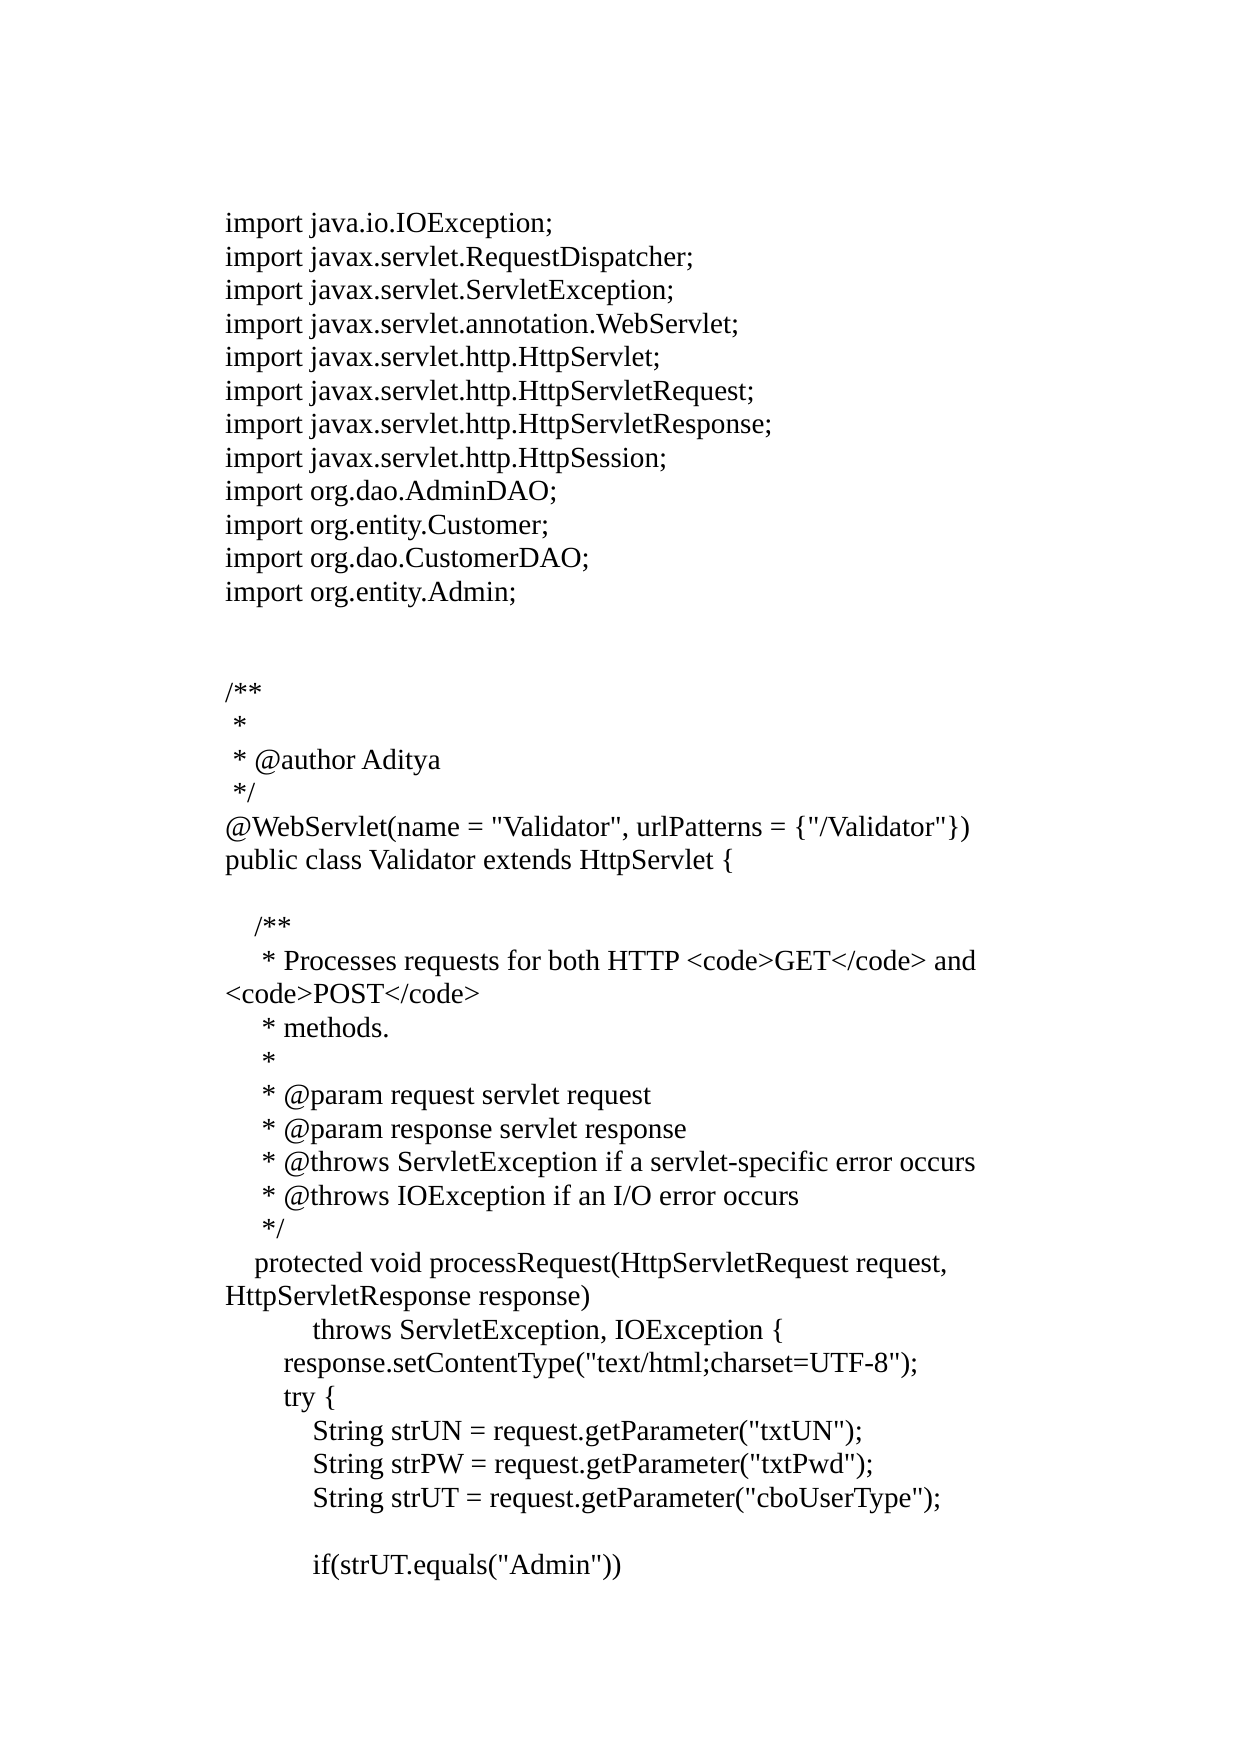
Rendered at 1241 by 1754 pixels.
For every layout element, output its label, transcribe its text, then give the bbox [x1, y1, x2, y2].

text String strUN = request.getParameter("txtUN"); [225, 1413, 1090, 1446]
text * @author Aditya [225, 742, 1090, 775]
text import java.io.IOException; [225, 205, 1090, 239]
text import javax.servlet.RequestDispatcher; [225, 239, 1090, 272]
text import javax.servlet.http.HttpServletResponse; [225, 406, 1090, 440]
text if(strUT.equals("Admin")) [225, 1547, 1090, 1580]
text */ [225, 1211, 1090, 1245]
text */ [225, 775, 1090, 809]
text @WebServlet(name = "Validator", urlPatterns = {"/Validator"}) [225, 809, 1090, 842]
text String strPW = request.getParameter("txtPwd"); [225, 1446, 1090, 1480]
text import javax.servlet.ServletException; [225, 272, 1090, 306]
text import javax.servlet.http.HttpServletRequest; [225, 373, 1090, 406]
text import org.entity.Customer; [225, 507, 1090, 541]
text throws ServletException, IOException { [225, 1312, 1090, 1346]
text protected void processRequest(HttpServletRequest request, HttpServletResponse response) [225, 1245, 1090, 1312]
text String strUT = request.getParameter("cboUserType"); [225, 1480, 1090, 1513]
text * @throws IOException if an I/O error occurs [225, 1178, 1090, 1211]
text * Processes requests for both HTTP <code>GET</code> and <code>POST</code> [225, 943, 1090, 1010]
text import javax.servlet.http.HttpServlet; [225, 339, 1090, 373]
text * @param response servlet response [225, 1111, 1090, 1144]
text import javax.servlet.http.HttpSession; [225, 440, 1090, 473]
text /** [225, 675, 1090, 708]
text * [225, 1044, 1090, 1077]
text * [225, 708, 1090, 742]
text public class Validator extends HttpServlet { [225, 842, 1090, 876]
text import org.dao.CustomerDAO; [225, 541, 1090, 574]
text try { [225, 1379, 1090, 1413]
text import javax.servlet.annotation.WebServlet; [225, 306, 1090, 339]
text import org.entity.Admin; [225, 574, 1090, 608]
text * @param request servlet request [225, 1077, 1090, 1111]
text /** [225, 909, 1090, 943]
text * methods. [225, 1010, 1090, 1044]
text response.setContentType("text/html;charset=UTF-8"); [225, 1346, 1090, 1379]
text * @throws ServletException if a servlet-specific error occurs [225, 1144, 1090, 1178]
text import org.dao.AdminDAO; [225, 473, 1090, 507]
